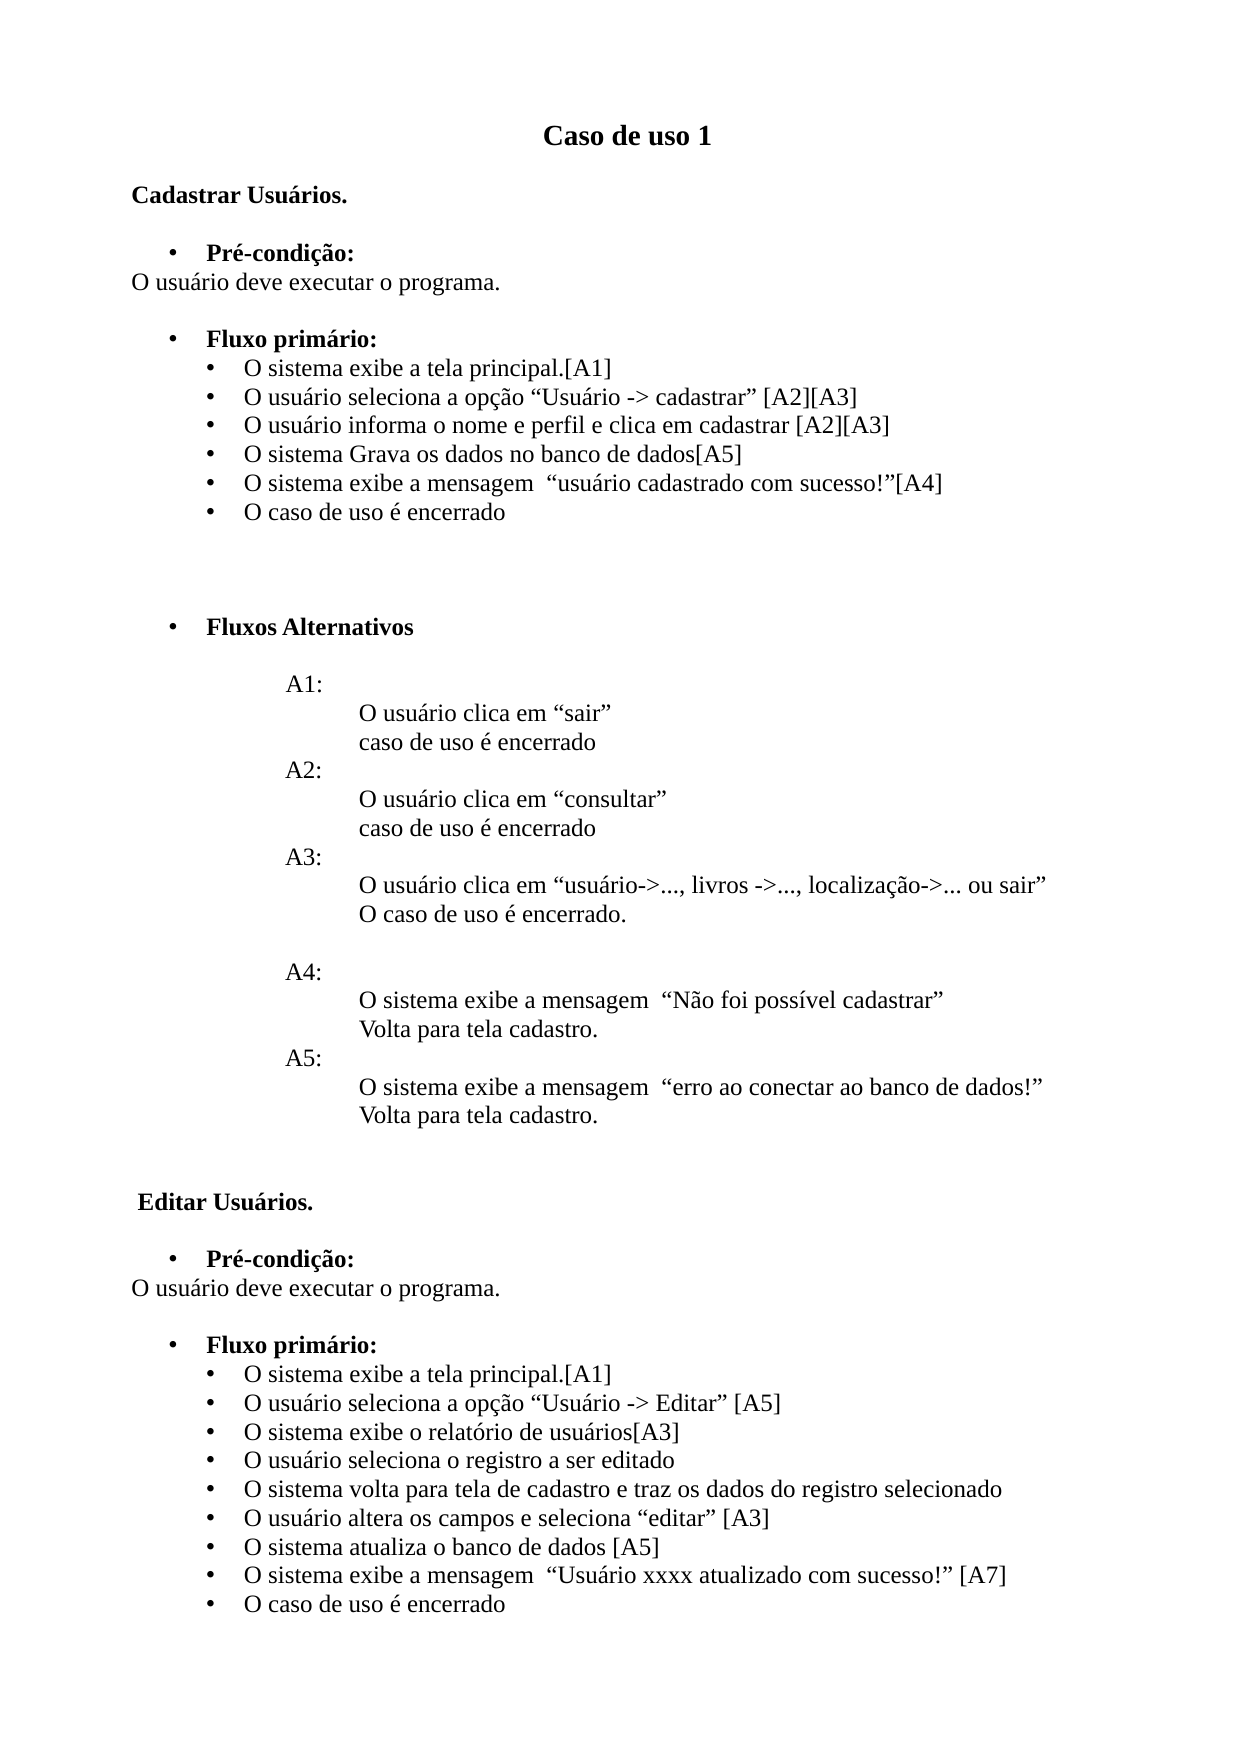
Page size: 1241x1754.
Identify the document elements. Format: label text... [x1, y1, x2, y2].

text Cadastrar Usuários. [131, 180, 1123, 209]
text caso de uso é encerrado [249, 727, 1123, 755]
text O usuário clica em “consultar” [249, 784, 1123, 813]
text O usuário clica em “usuário->..., livros ->..., localização->... ou sair” [249, 870, 1123, 899]
text O caso de uso é encerrado. [249, 899, 1123, 928]
text O usuário deve executar o programa. [131, 267, 1123, 295]
text O sistema exibe a mensagem “erro ao conectar ao banco de dados!” [249, 1072, 1123, 1100]
list Pré-condição: [169, 1244, 1123, 1273]
list O caso de uso é encerrado [206, 1589, 1123, 1618]
list Fluxo primário: [169, 324, 1123, 353]
list O caso de uso é encerrado [206, 497, 1123, 525]
list O sistema atualiza o banco de dados [A5] [206, 1532, 1123, 1560]
list Pré-condição: [169, 238, 1123, 267]
list Fluxo primário: [169, 1330, 1123, 1359]
text O usuário clica em “sair” [249, 698, 1123, 727]
list O usuário altera os campos e seleciona “editar” [A3] [206, 1503, 1123, 1532]
text Editar Usuários. [131, 1187, 1123, 1215]
text caso de uso é encerrado [249, 813, 1123, 842]
text A4: [249, 957, 1123, 985]
text A1: [249, 669, 1123, 698]
text A5: [249, 1043, 1123, 1072]
text A2: [249, 755, 1123, 784]
text A3: [249, 842, 1123, 870]
list O sistema exibe a tela principal.[A1] [206, 1359, 1123, 1388]
list O sistema exibe a mensagem “usuário cadastrado com sucesso!”[A4] [206, 468, 1123, 497]
list O usuário seleciona a opção “Usuário -> Editar” [A5] [206, 1388, 1123, 1417]
list Fluxos Alternativos [169, 612, 1123, 640]
list O sistema exibe o relatório de usuários[A3] [206, 1417, 1123, 1445]
text Caso de uso 1 [131, 118, 1123, 152]
text O usuário deve executar o programa. [131, 1273, 1123, 1302]
list O sistema exibe a mensagem “Usuário xxxx atualizado com sucesso!” [A7] [206, 1560, 1123, 1589]
list O usuário seleciona a opção “Usuário -> cadastrar” [A2][A3] [206, 382, 1123, 410]
list O usuário seleciona o registro a ser editado [206, 1445, 1123, 1474]
list O usuário informa o nome e perfil e clica em cadastrar [A2][A3] [206, 410, 1123, 439]
text Volta para tela cadastro. [249, 1014, 1123, 1043]
list O sistema Grava os dados no banco de dados[A5] [206, 439, 1123, 468]
text O sistema exibe a mensagem “Não foi possível cadastrar” [249, 985, 1123, 1014]
list O sistema volta para tela de cadastro e traz os dados do registro selecionado [206, 1474, 1123, 1503]
list O sistema exibe a tela principal.[A1] [206, 353, 1123, 382]
text Volta para tela cadastro. [249, 1100, 1123, 1129]
